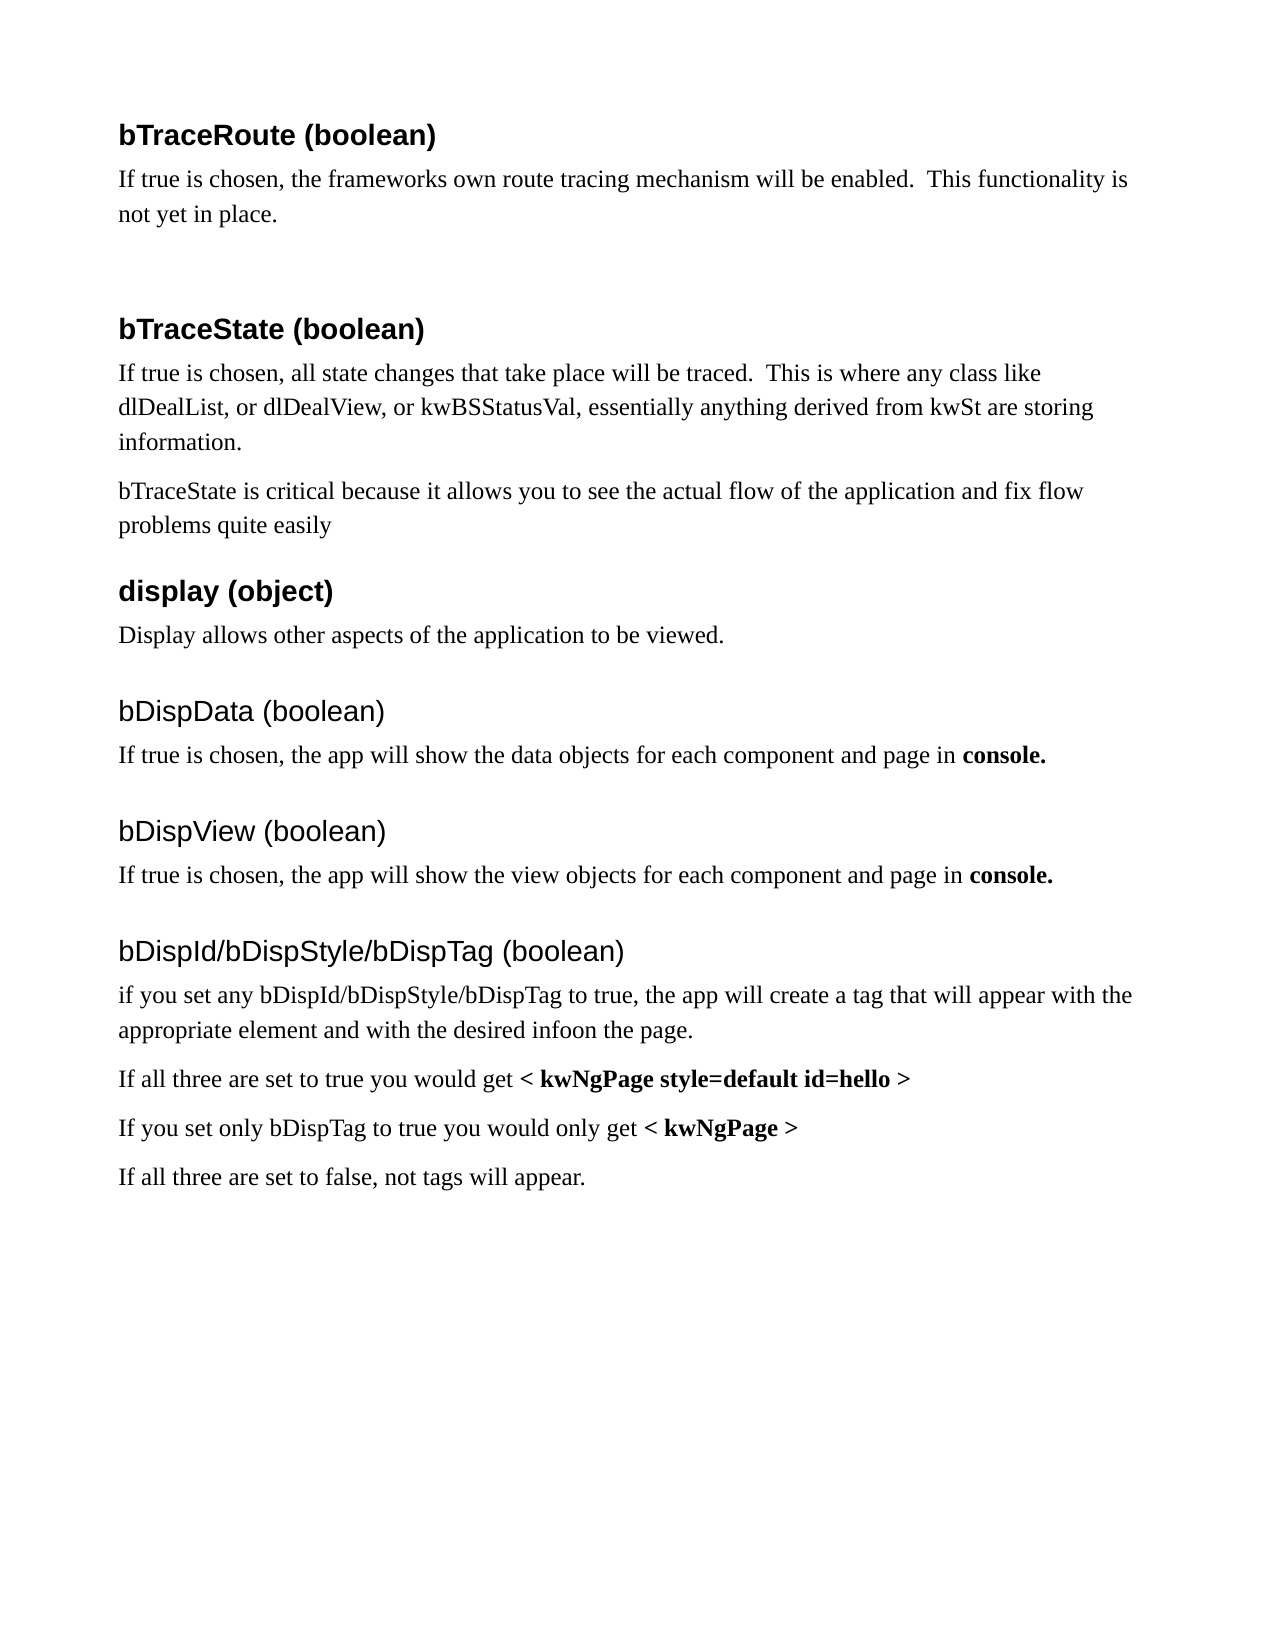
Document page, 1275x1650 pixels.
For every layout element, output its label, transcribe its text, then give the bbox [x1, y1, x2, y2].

text If all three are set to true you would get < kwNgPage style=default id=hello > [118, 1064, 1157, 1093]
text If you set only bDispTag to true you would only get < kwNgPage > [118, 1113, 1157, 1142]
subtitle display (object) [118, 574, 1157, 608]
text if you set any bDispId/bDispStyle/bDispTag to true, the app will create a tag that will appear with the appropriate element and with the desired infoon the page. [118, 981, 1157, 1044]
text bTraceState is critical because it allows you to see the actual flow of the application and fix flow problems quite easily [118, 476, 1157, 539]
text If true is chosen, the app will show the data objects for each component and page in console. [118, 740, 1157, 769]
subtitle bDispId/bDispStyle/bDispTag (boolean) [118, 934, 1157, 968]
subtitle bTraceRoute (boolean) [118, 118, 1157, 152]
subtitle bTraceState (boolean) [118, 312, 1157, 345]
subtitle bDispData (boolean) [118, 694, 1157, 728]
subtitle bDispView (boolean) [118, 814, 1157, 848]
text If all three are set to false, not tags will appear. [118, 1162, 1157, 1191]
text If true is chosen, all state changes that take place will be traced. This is where any class like dlDealList, or dlDealView, or kwBSStatusVal, essentially anything derived from kwSt are storing information. [118, 358, 1157, 456]
text If true is chosen, the frameworks own route tracing mechanism will be enabled. This functionality is not yet in place. [118, 164, 1157, 228]
text If true is chosen, the app will show the view objects for each component and page in console. [118, 860, 1157, 889]
text Display allows other aspects of the application to be viewed. [118, 620, 1157, 649]
